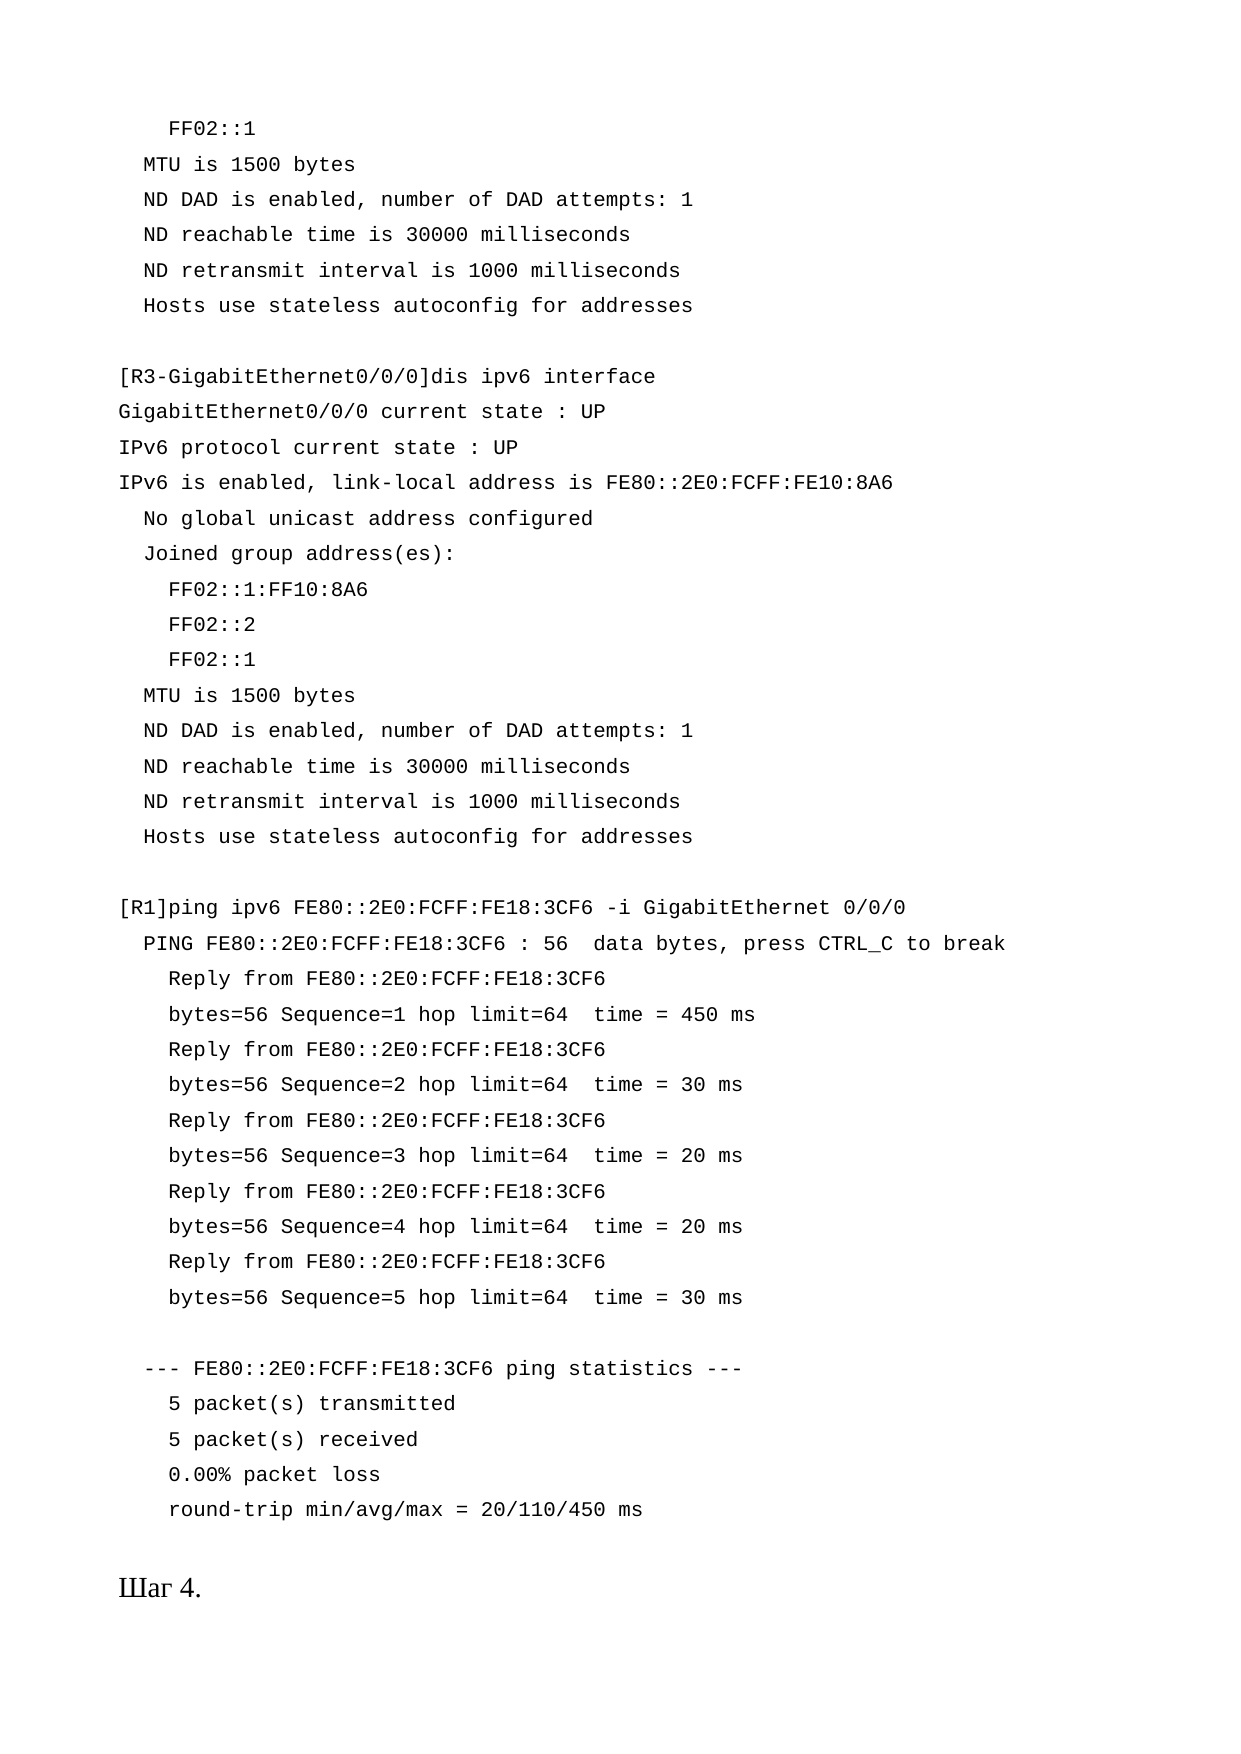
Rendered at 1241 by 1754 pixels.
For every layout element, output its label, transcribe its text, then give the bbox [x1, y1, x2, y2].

text ND reachable time is 30000 milliseconds [118, 224, 1122, 248]
text Joined group address(es): [118, 543, 1122, 567]
text ND DAD is enabled, number of DAD attempts: 1 [118, 189, 1122, 213]
text Шаг 4. [118, 1570, 1122, 1604]
text FF02::1 [118, 649, 1122, 673]
text --- FE80::2E0:FCFF:FE18:3CF6 ping statistics --- [118, 1358, 1122, 1381]
text FF02::2 [118, 614, 1122, 638]
text Hosts use stateless autoconfig for addresses [118, 295, 1122, 319]
text bytes=56 Sequence=2 hop limit=64 time = 30 ms [118, 1074, 1122, 1098]
text [R3-GigabitEthernet0/0/0]dis ipv6 interface [118, 366, 1122, 390]
text ND retransmit interval is 1000 milliseconds [118, 791, 1122, 815]
text bytes=56 Sequence=3 hop limit=64 time = 20 ms [118, 1145, 1122, 1169]
text 0.00% packet loss [118, 1464, 1122, 1488]
text FF02::1 [118, 118, 1122, 142]
text [R1]ping ipv6 FE80::2E0:FCFF:FE18:3CF6 -i GigabitEthernet 0/0/0 [118, 897, 1122, 921]
text ND DAD is enabled, number of DAD attempts: 1 [118, 720, 1122, 744]
text 5 packet(s) transmitted [118, 1393, 1122, 1417]
text IPv6 protocol current state : UP [118, 437, 1122, 461]
text Hosts use stateless autoconfig for addresses [118, 826, 1122, 850]
text GigabitEthernet0/0/0 current state : UP [118, 401, 1122, 425]
text IPv6 is enabled, link-local address is FE80::2E0:FCFF:FE10:8A6 [118, 472, 1122, 496]
text bytes=56 Sequence=4 hop limit=64 time = 20 ms [118, 1216, 1122, 1240]
text PING FE80::2E0:FCFF:FE18:3CF6 : 56 data bytes, press CTRL_C to break [118, 933, 1122, 956]
text Reply from FE80::2E0:FCFF:FE18:3CF6 [118, 1181, 1122, 1204]
text 5 packet(s) received [118, 1428, 1122, 1452]
text bytes=56 Sequence=5 hop limit=64 time = 30 ms [118, 1287, 1122, 1311]
text round-trip min/avg/max = 20/110/450 ms [118, 1499, 1122, 1523]
text Reply from FE80::2E0:FCFF:FE18:3CF6 [118, 1110, 1122, 1133]
text No global unicast address configured [118, 508, 1122, 531]
text FF02::1:FF10:8A6 [118, 578, 1122, 602]
text Reply from FE80::2E0:FCFF:FE18:3CF6 [118, 1251, 1122, 1275]
text ND retransmit interval is 1000 milliseconds [118, 260, 1122, 283]
text MTU is 1500 bytes [118, 685, 1122, 708]
text MTU is 1500 bytes [118, 153, 1122, 177]
text Reply from FE80::2E0:FCFF:FE18:3CF6 [118, 1039, 1122, 1063]
text bytes=56 Sequence=1 hop limit=64 time = 450 ms [118, 1003, 1122, 1027]
text Reply from FE80::2E0:FCFF:FE18:3CF6 [118, 968, 1122, 992]
text ND reachable time is 30000 milliseconds [118, 756, 1122, 779]
